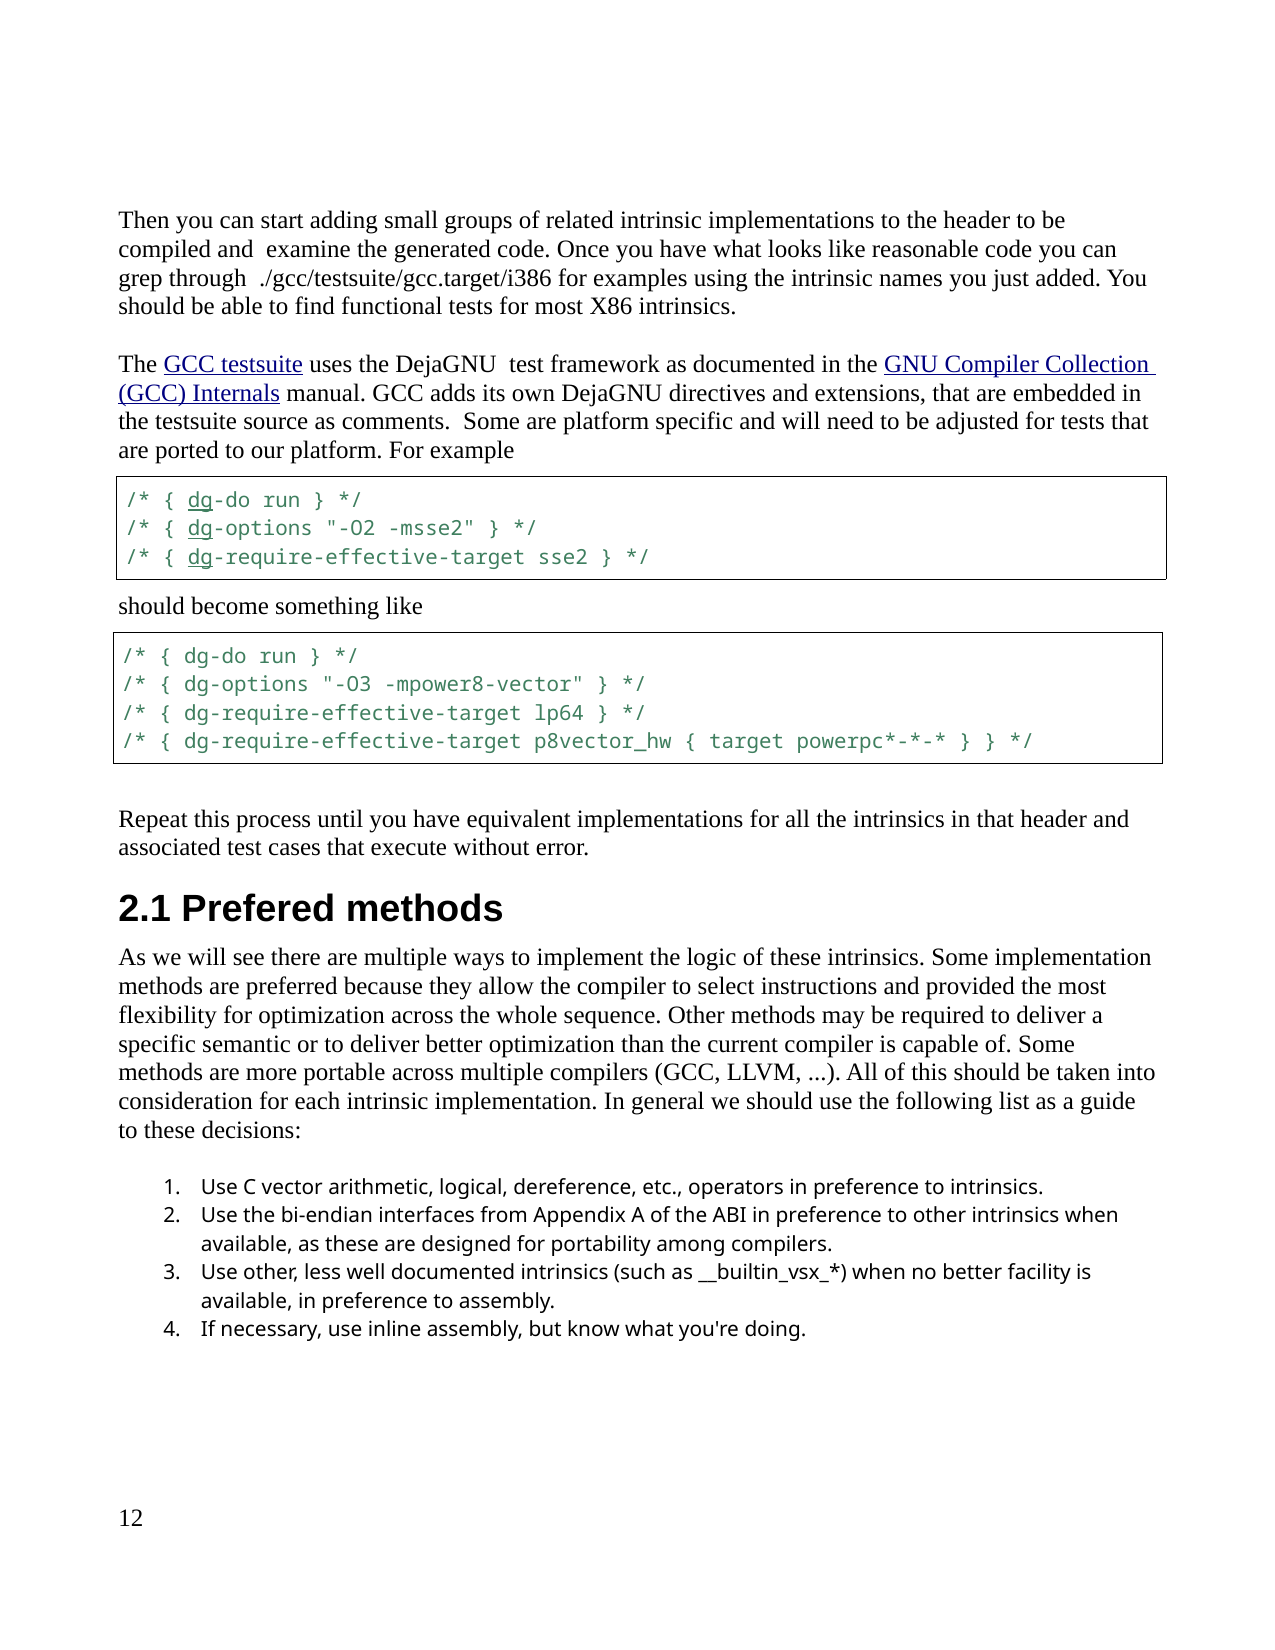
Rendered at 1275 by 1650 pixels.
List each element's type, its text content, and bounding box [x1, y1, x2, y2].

text /* { dg-require-effective-target sse2 } */ [125, 542, 1157, 570]
text /* { dg-do run } */ [125, 485, 1157, 513]
text /* { dg-options "-O2 -msse2" } */ [125, 513, 1157, 542]
text /* { dg-require-effective-target p8vector_hw { target powerpc*-*-* } } */ [121, 726, 1153, 754]
list If necessary, use inline assembly, but know what you're doing. [163, 1314, 1157, 1343]
list Use other, less well documented intrinsics (such as __builtin_vsx_*) when no better facility is available, in preference to assembly. [163, 1257, 1157, 1314]
text [117, 477, 1166, 579]
text should become something like [118, 580, 1157, 620]
text /* { dg-do run } */ [121, 641, 1153, 669]
text /* { dg-options "-O3 -mpower8-vector" } */ [121, 669, 1153, 698]
text [118, 464, 1157, 476]
text The GCC testsuite uses the DejaGNU test framework as documented in the GNU Compiler Collection (GCC) Internals manual. GCC adds its own DejaGNU directives and extensions, that are embedded in the testsuite source as comments. Some are platform specific and will need to be adjusted for tests that are ported to our platform. For example [118, 349, 1157, 464]
list Use the bi-endian interfaces from Appendix A of the ABI in preference to other intrinsics when available, as these are designed for portability among compilers. [163, 1201, 1157, 1257]
text /* { dg-require-effective-target lp64 } */ [121, 698, 1153, 726]
subtitle 2.1 Prefered methods [118, 886, 1157, 930]
text Then you can start adding small groups of related intrinsic implementations to the header to be compiled and examine the generated code. Once you have what looks like reasonable code you can grep through ./gcc/testsuite/gcc.target/i386 for examples using the intrinsic names you just added. You should be able to find functional tests for most X86 intrinsics. [118, 205, 1157, 320]
text As we will see there are multiple ways to implement the logic of these intrinsics. Some implementation methods are preferred because they allow the compiler to select instructions and provided the most flexibility for optimization across the whole sequence. Other methods may be required to deliver a specific semantic or to deliver better optimization than the current compiler is capable of. Some methods are more portable across multiple compilers (GCC, LLVM, ...). All of this should be taken into consideration for each intrinsic implementation. In general we should use the following list as a guide to these decisions: [118, 942, 1157, 1144]
text Repeat this process until you have equivalent implementations for all the intrinsics in that header and associated test cases that execute without error. [118, 804, 1157, 861]
list Use C vector arithmetic, logical, dereference, etc., operators in preference to intrinsics. [163, 1172, 1157, 1201]
